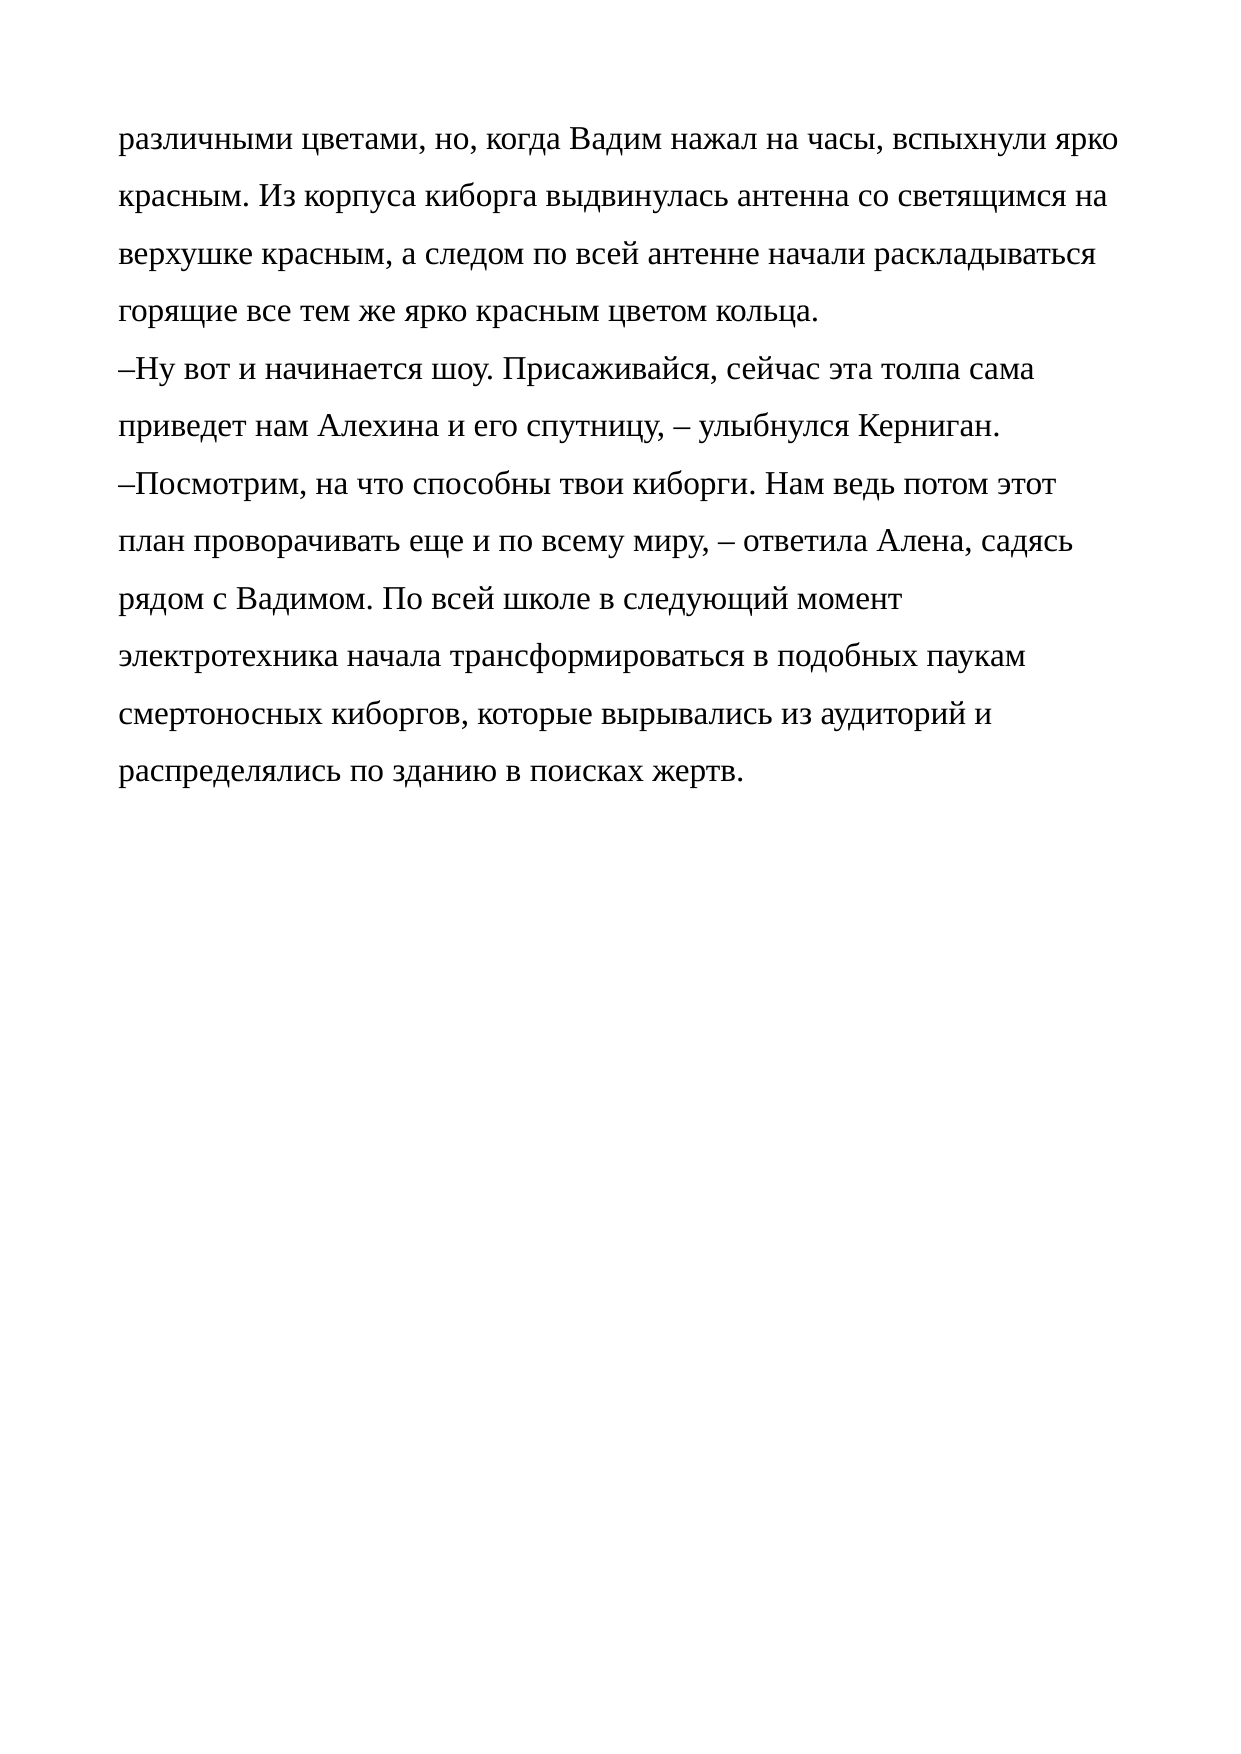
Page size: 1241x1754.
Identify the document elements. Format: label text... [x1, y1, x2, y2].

text –Ну вот и начинается шоу. Присаживайся, сейчас эта толпа сама приведет нам Алехина и его спутницу, – улыбнулся Керниган. [118, 348, 1122, 444]
text –Посмотрим, на что способны твои киборги. Нам ведь потом этот план проворачивать еще и по всему миру, – ответила Алена, садясь рядом с Вадимом. По всей школе в следующий момент электротехника начала трансформироваться в подобных паукам смертоносных киборгов, которые вырывались из аудиторий и распределялись по зданию в поисках жертв. [118, 463, 1122, 789]
text различными цветами, но, когда Вадим нажал на часы, вспыхнули ярко красным. Из корпуса киборга выдвинулась антенна со светящимся на верхушке красным, а следом по всей антенне начали раскладываться горящие все тем же ярко красным цветом кольца. [118, 118, 1122, 329]
